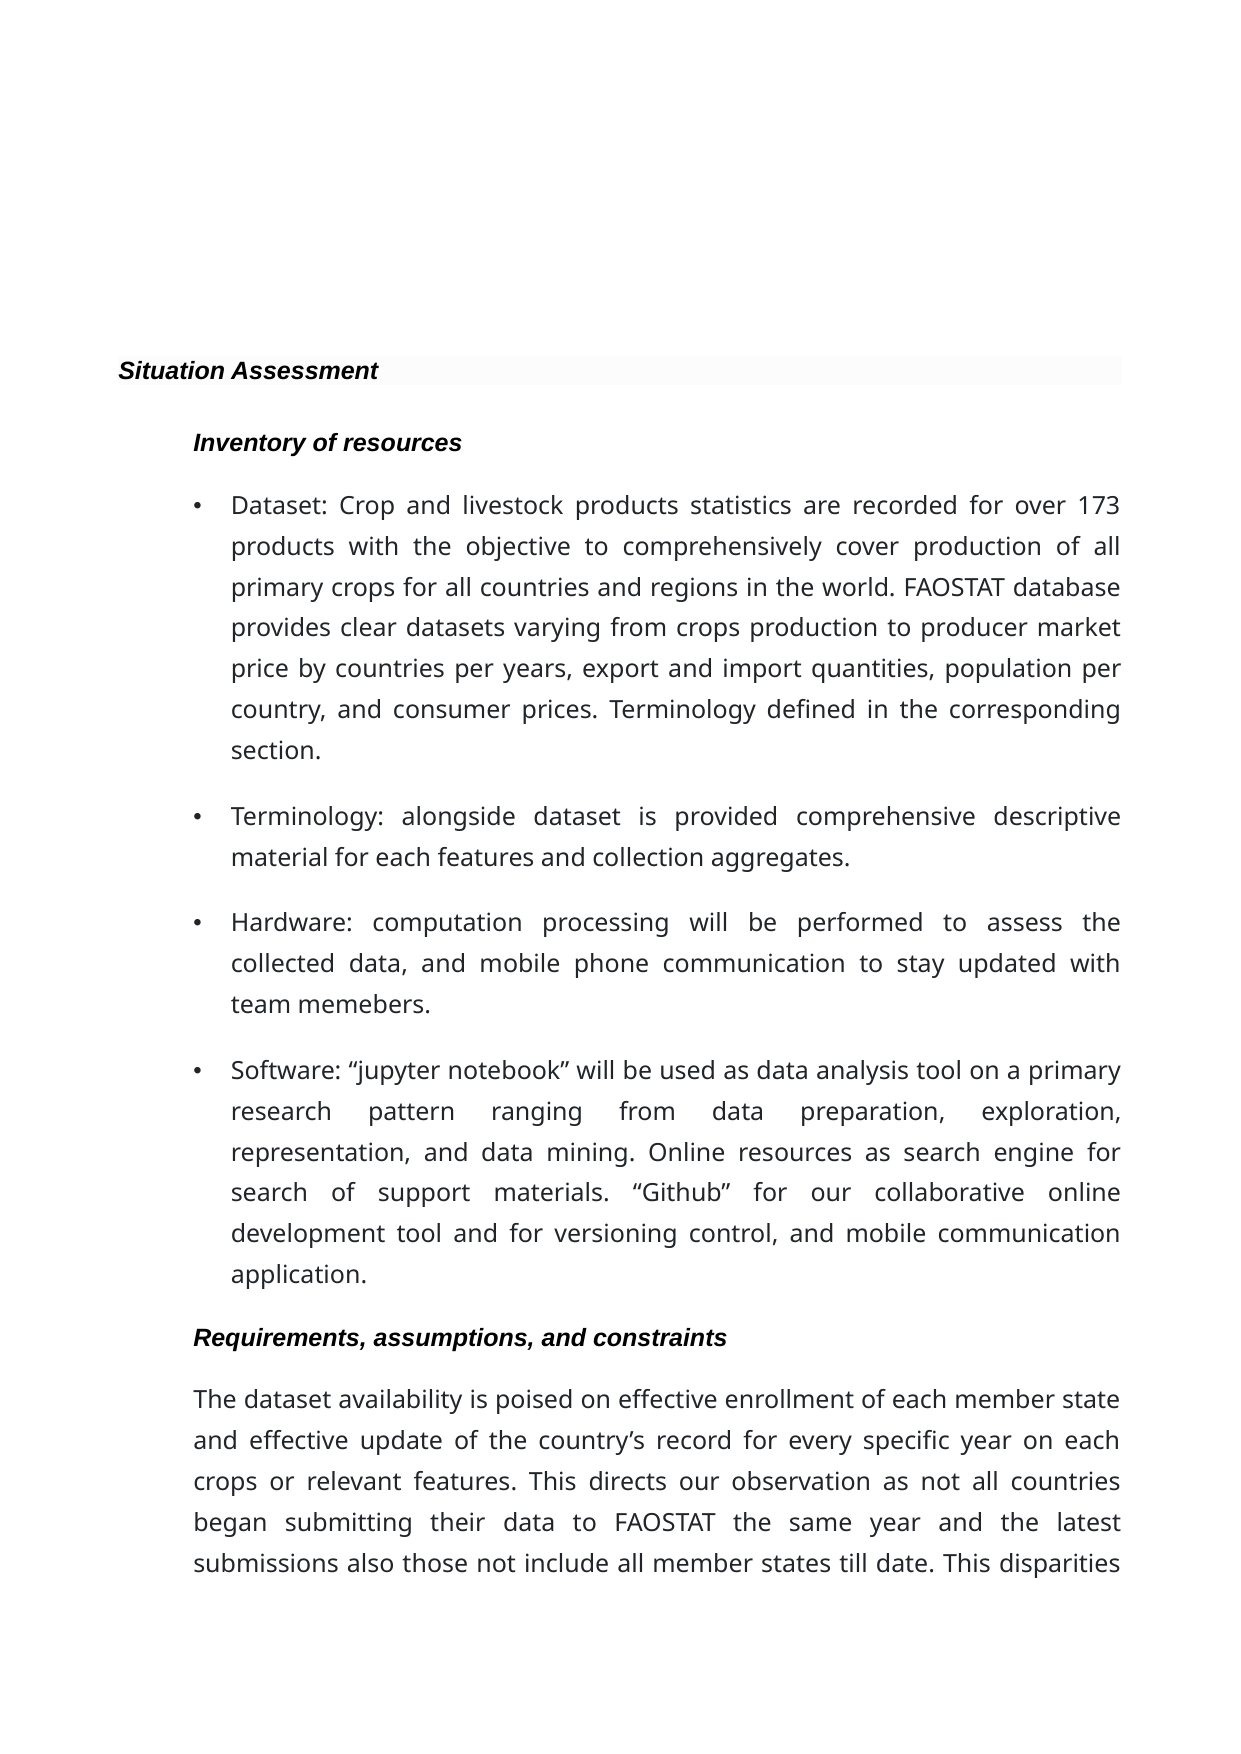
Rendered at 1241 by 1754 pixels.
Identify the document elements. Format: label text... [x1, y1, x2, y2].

list Terminology: alongside dataset is provided comprehensive descriptive material for each features and collection aggregates. [193, 798, 1122, 873]
list Software: “jupyter notebook” will be used as data analysis tool on a primary research pattern ranging from data preparation, exploration, representation, and data mining. Online resources as search engine for search of support materials. “Github” for our collaborative online development tool and for versioning control, and mobile communication application. [193, 1053, 1122, 1291]
text The dataset availability is poised on effective enrollment of each member state and effective update of the country’s record for every specific year on each crops or relevant features. This directs our observation as not all countries began submitting their data to FAOSTAT the same year and the latest submissions also those not include all member states till date. This disparities [193, 1382, 1122, 1579]
list Dataset: Crop and livestock products statistics are recorded for over 173 products with the objective to comprehensively cover production of all primary crops for all countries and regions in the world. FAOSTAT database provides clear datasets varying from crops production to producer market price by countries per years, export and import quantities, population per country, and consumer prices. Terminology defined in the corresponding section. [193, 488, 1122, 767]
list Hardware: computation processing will be performed to assess the collected data, and mobile phone communication to stay updated with team memebers. [193, 905, 1122, 1021]
subtitle Inventory of resources [118, 428, 1122, 457]
subtitle Situation Assessment [118, 356, 1122, 385]
text Requirements, assumptions, and constraints [118, 1323, 1122, 1351]
